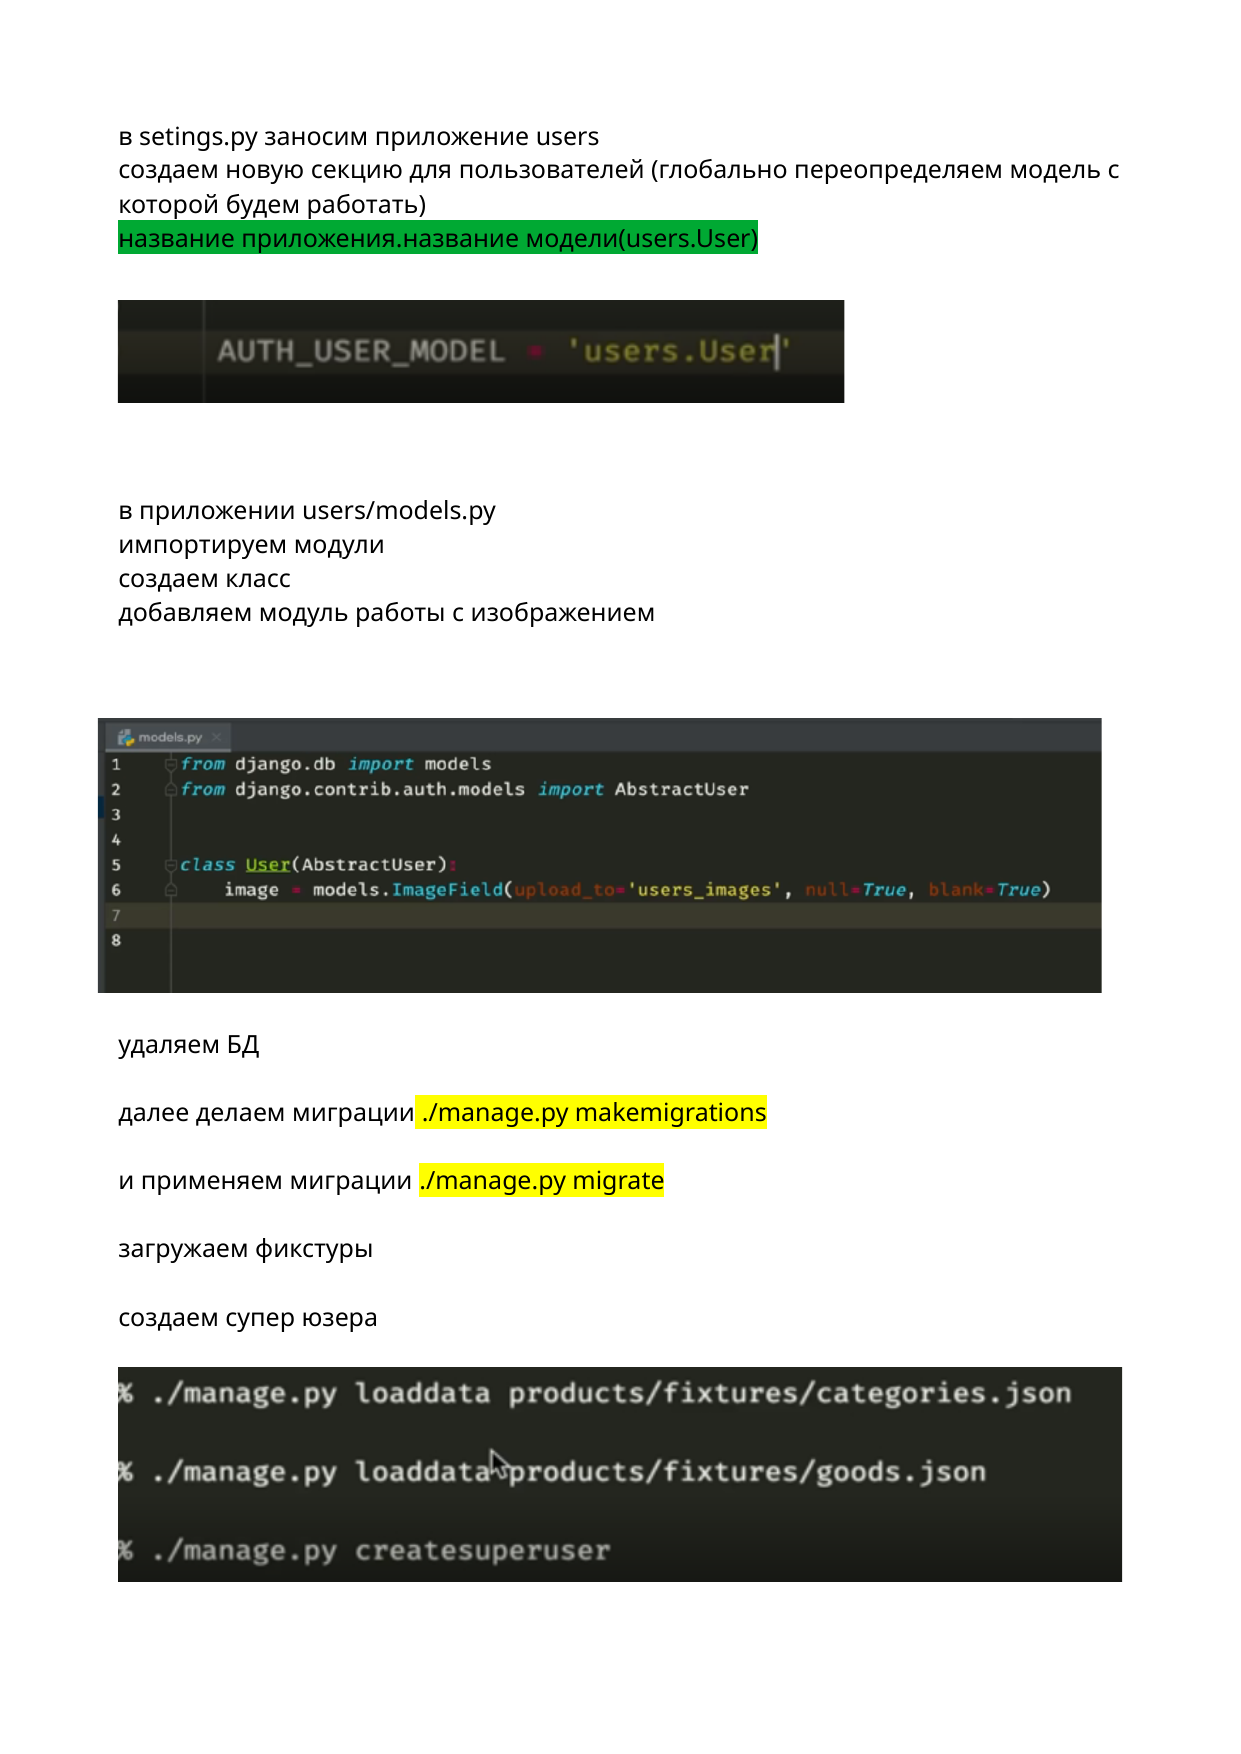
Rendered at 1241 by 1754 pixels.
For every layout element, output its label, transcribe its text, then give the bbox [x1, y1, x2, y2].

text в setings.py заносим приложение users [118, 118, 1122, 152]
text удаляем БД [118, 1027, 1122, 1061]
text и применяем миграции ./manage.py migrate [118, 1163, 1122, 1197]
text загружаем фикстуры [118, 1231, 1122, 1265]
text создаем класс [118, 561, 1122, 595]
picture [118, 1367, 1123, 1582]
text далее делаем миграции ./manage.py makemigrations [118, 1095, 1122, 1129]
picture [117, 300, 845, 403]
text в приложении users/models.py [118, 493, 1122, 527]
text название приложения.название модели(users.User) [118, 220, 1122, 254]
text импортируем модули [118, 527, 1122, 561]
text создаем новую секцию для пользователей (глобально переопределяем модель с которой будем работать) [118, 152, 1122, 220]
text создаем супер юзера [118, 1299, 1122, 1333]
text добавляем модуль работы с изображением [118, 595, 1122, 629]
picture [97, 718, 1102, 993]
